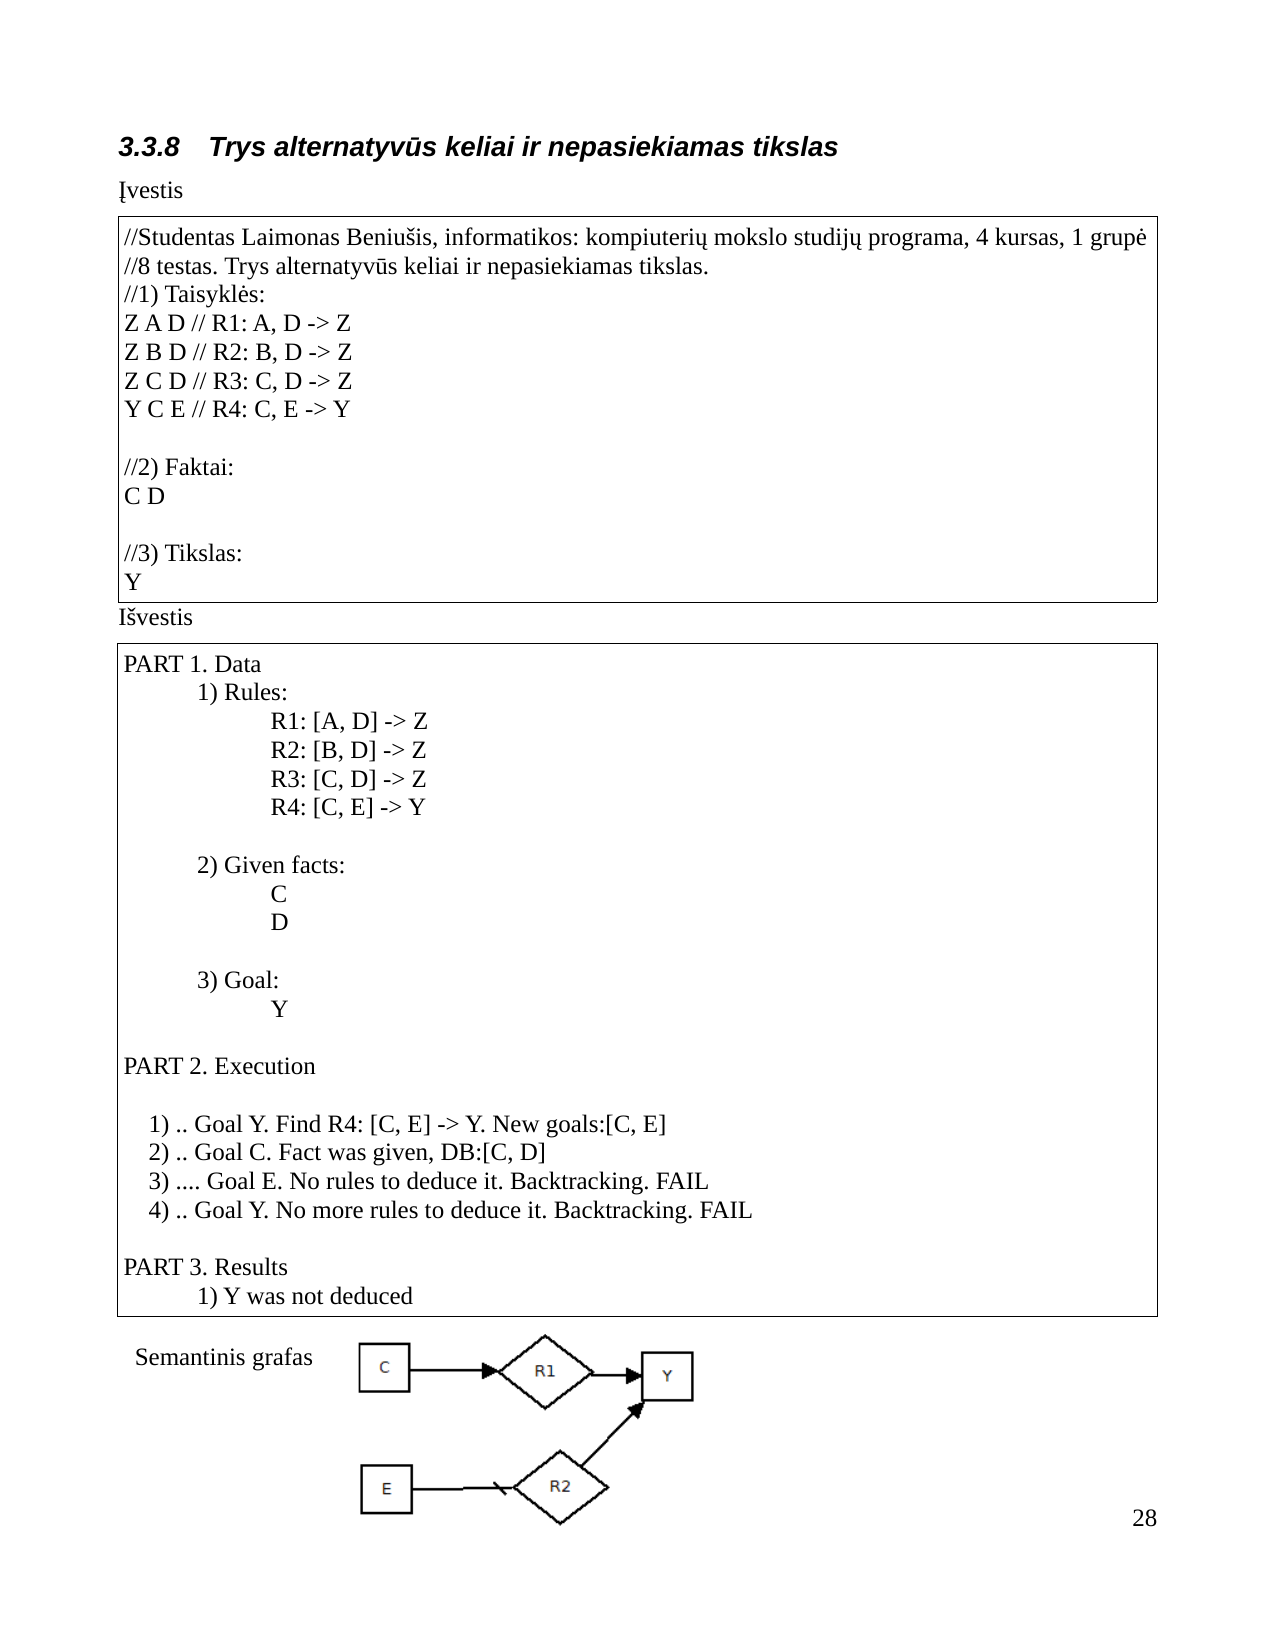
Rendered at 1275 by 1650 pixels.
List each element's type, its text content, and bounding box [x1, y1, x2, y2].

text Išvestis [118, 603, 1157, 630]
table_header //Studentas Laimonas Beniušis, informatikos: kompiuterių mokslo studijų programa, 4 kursas, 1 grupė //8 testas. Trys alternatyvūs keliai ir nepasiekiamas tikslas. //1) Taisyklės: Z A D // R1: A, D -> Z Z B D // R2: B, D -> Z Z C D // R3: C, D -> Z Y C E // R4: C, E -> Y //2) Faktai: C D //3) Tikslas: Y [119, 217, 1157, 602]
picture [358, 1334, 695, 1527]
subtitle Trys alternatyvūs keliai ir nepasiekiamas tikslas [118, 131, 1157, 162]
table_header PART 1. Data 1) Rules: R1: [A, D] -> Z R2: [B, D] -> Z R3: [C, D] -> Z R4: [C, E] -> Y 2) Given facts: C D 3) Goal: Y PART 2. Execution 1) .. Goal Y. Find R4: [C, E] -> Y. New goals:[C, E] 2) .. Goal C. Fact was given, DB:[C, D] 3) .... Goal E. No rules to deduce it. Backtracking. FAIL 4) .. Goal Y. No more rules to deduce it. Backtracking. FAIL PART 3. Results 1) Y was not deduced [118, 644, 1157, 1316]
text Įvestis [118, 175, 1157, 204]
